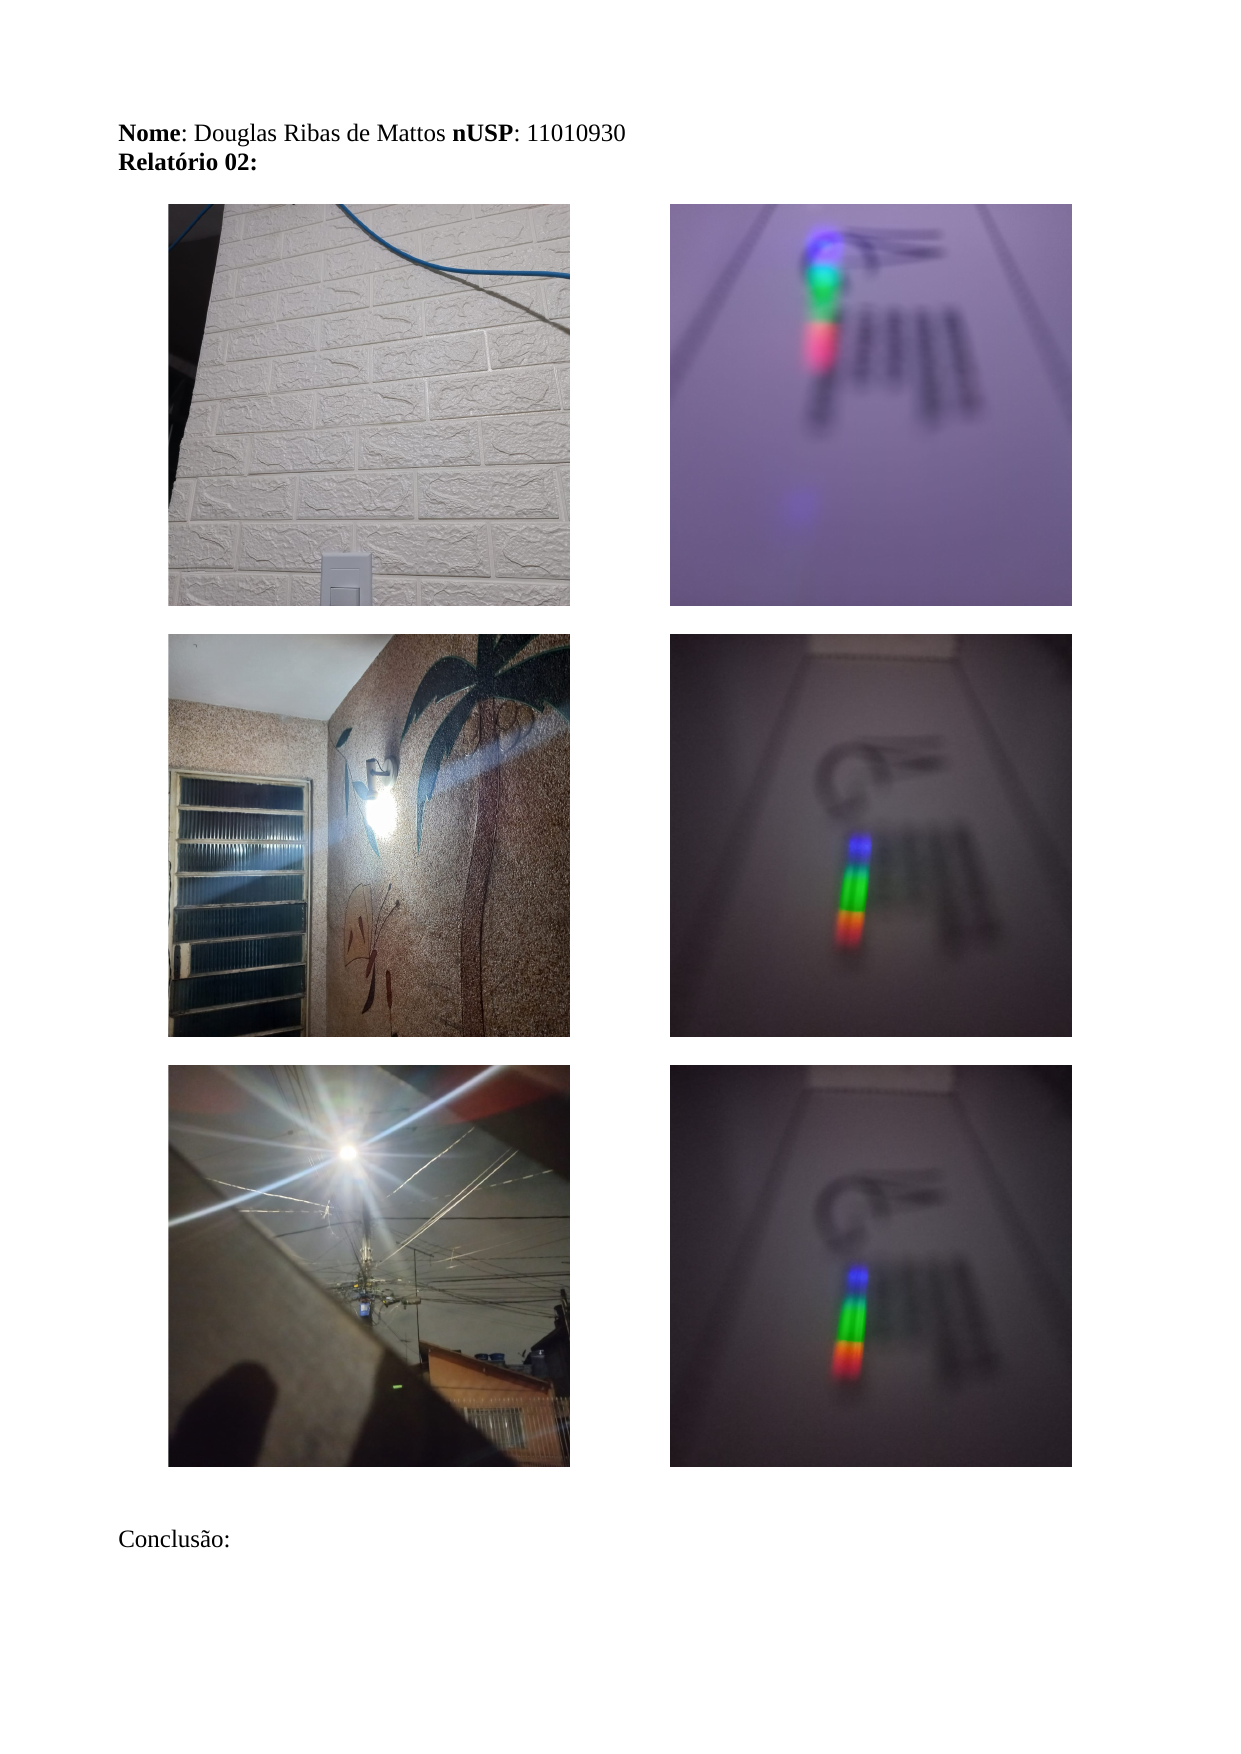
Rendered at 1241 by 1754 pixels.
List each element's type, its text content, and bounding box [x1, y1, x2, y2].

table_cell [118, 1065, 620, 1496]
picture [168, 1065, 570, 1467]
picture [168, 634, 570, 1037]
table_cell [620, 635, 1122, 1065]
picture [670, 1065, 1072, 1467]
text Relatório 02: [118, 147, 1122, 176]
table_header [620, 204, 1122, 635]
picture [670, 634, 1072, 1037]
text Conclusão: [118, 1524, 1122, 1553]
text Nome: Douglas Ribas de Mattos nUSP: 11010930 [118, 118, 1122, 147]
table_cell [620, 1065, 1122, 1496]
picture [670, 204, 1072, 606]
table_header [118, 204, 620, 635]
picture [168, 204, 570, 606]
table_cell [118, 635, 620, 1065]
